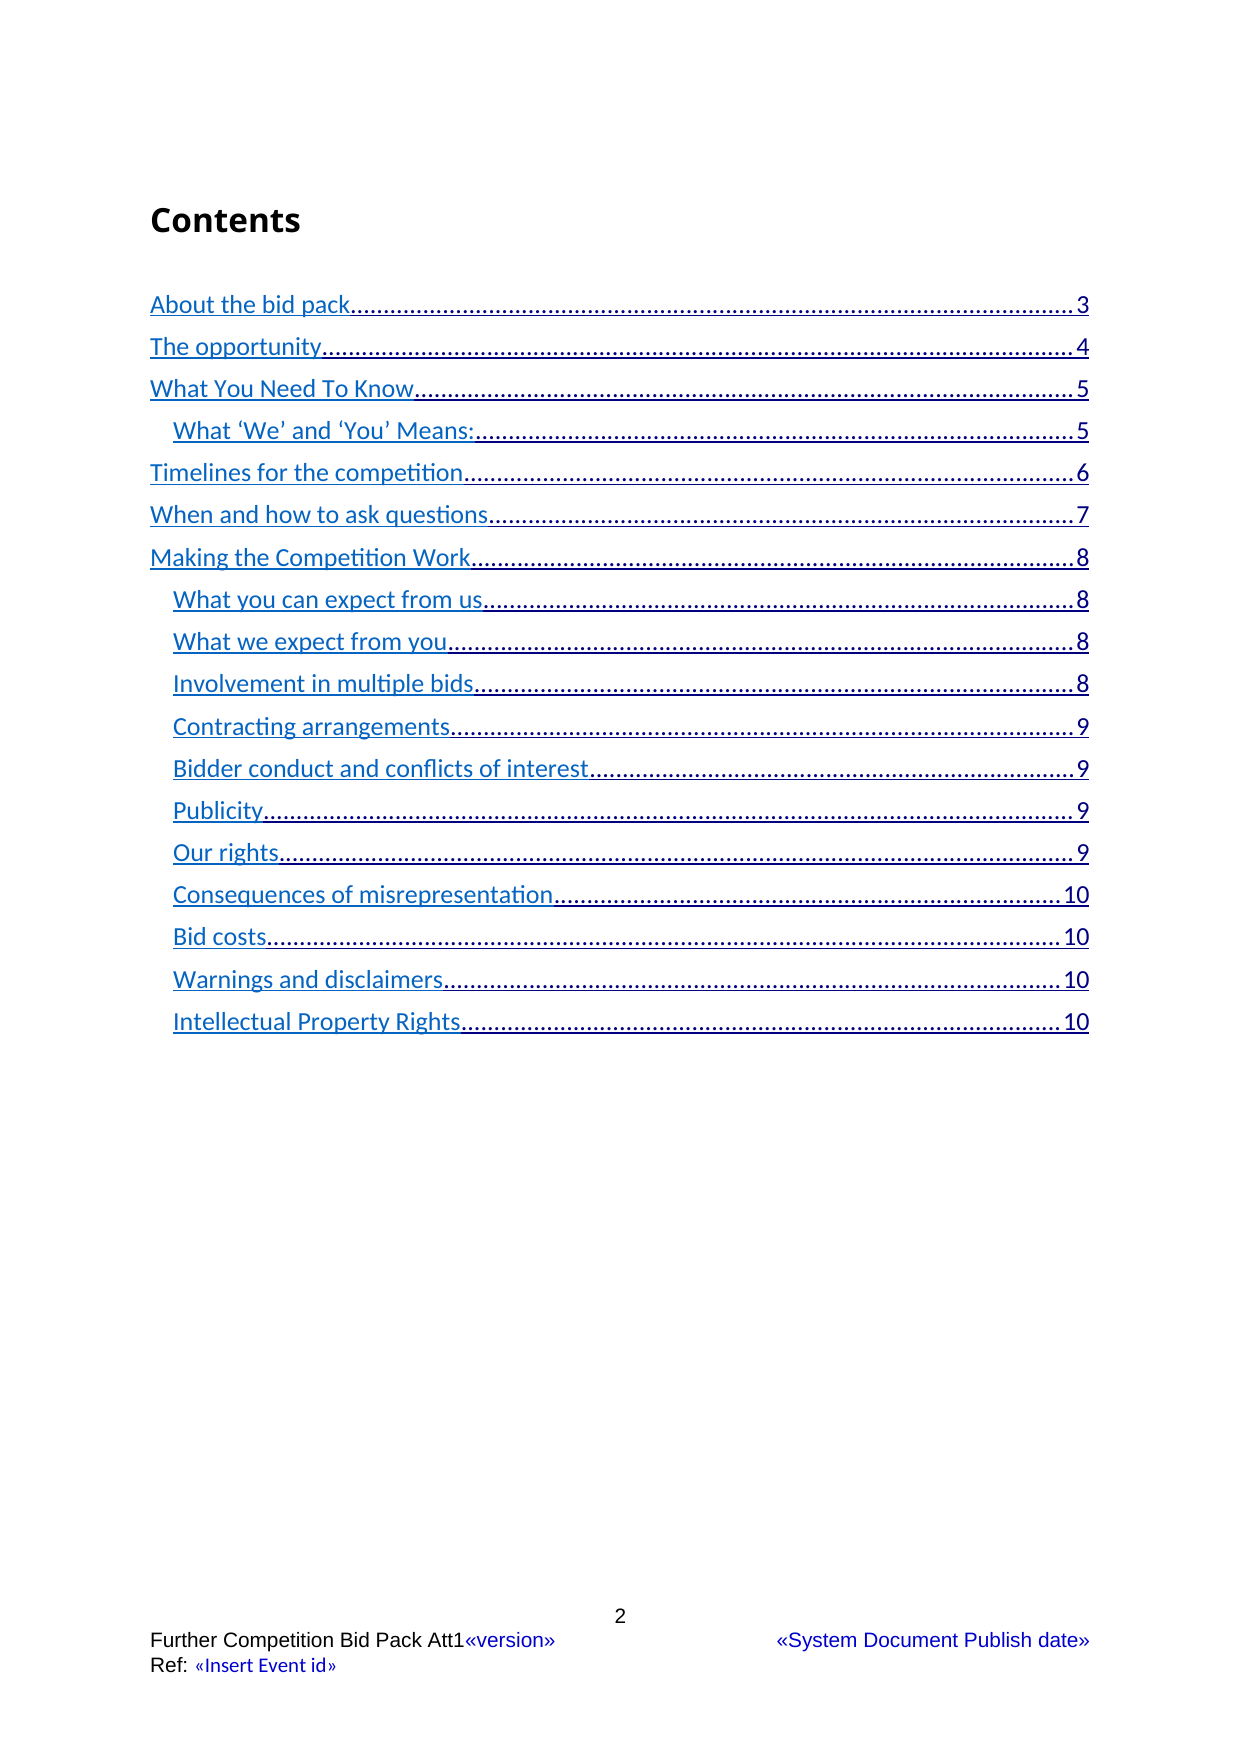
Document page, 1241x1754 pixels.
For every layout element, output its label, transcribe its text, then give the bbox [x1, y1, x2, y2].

text Consequences of misrepresentation 10 [173, 878, 1090, 910]
text Publicity 9 [173, 794, 1090, 826]
text Timelines for the competition 6 [150, 456, 1090, 488]
text What ‘We’ and ‘You’ Means: 5 [173, 414, 1090, 446]
text When and how to ask questions 7 [150, 499, 1090, 530]
text Making the Competition Work 8 [150, 541, 1090, 573]
text Contracting arrangements 9 [173, 709, 1090, 741]
text Bidder conduct and conflicts of interest 9 [173, 752, 1090, 783]
text Involvement in multiple bids 8 [173, 667, 1090, 699]
text Our rights 9 [173, 836, 1090, 868]
text What You Need To Know 5 [150, 372, 1090, 404]
text The opportunity 4 [150, 330, 1090, 362]
text About the bid pack 3 [150, 288, 1090, 319]
text Warnings and disclaimers 10 [173, 963, 1090, 994]
text What we expect from you 8 [173, 625, 1090, 657]
text Bid costs 10 [173, 921, 1090, 952]
subtitle Contents [150, 197, 1090, 288]
text Intellectual Property Rights 10 [173, 1005, 1090, 1037]
text What you can expect from us 8 [173, 583, 1090, 615]
